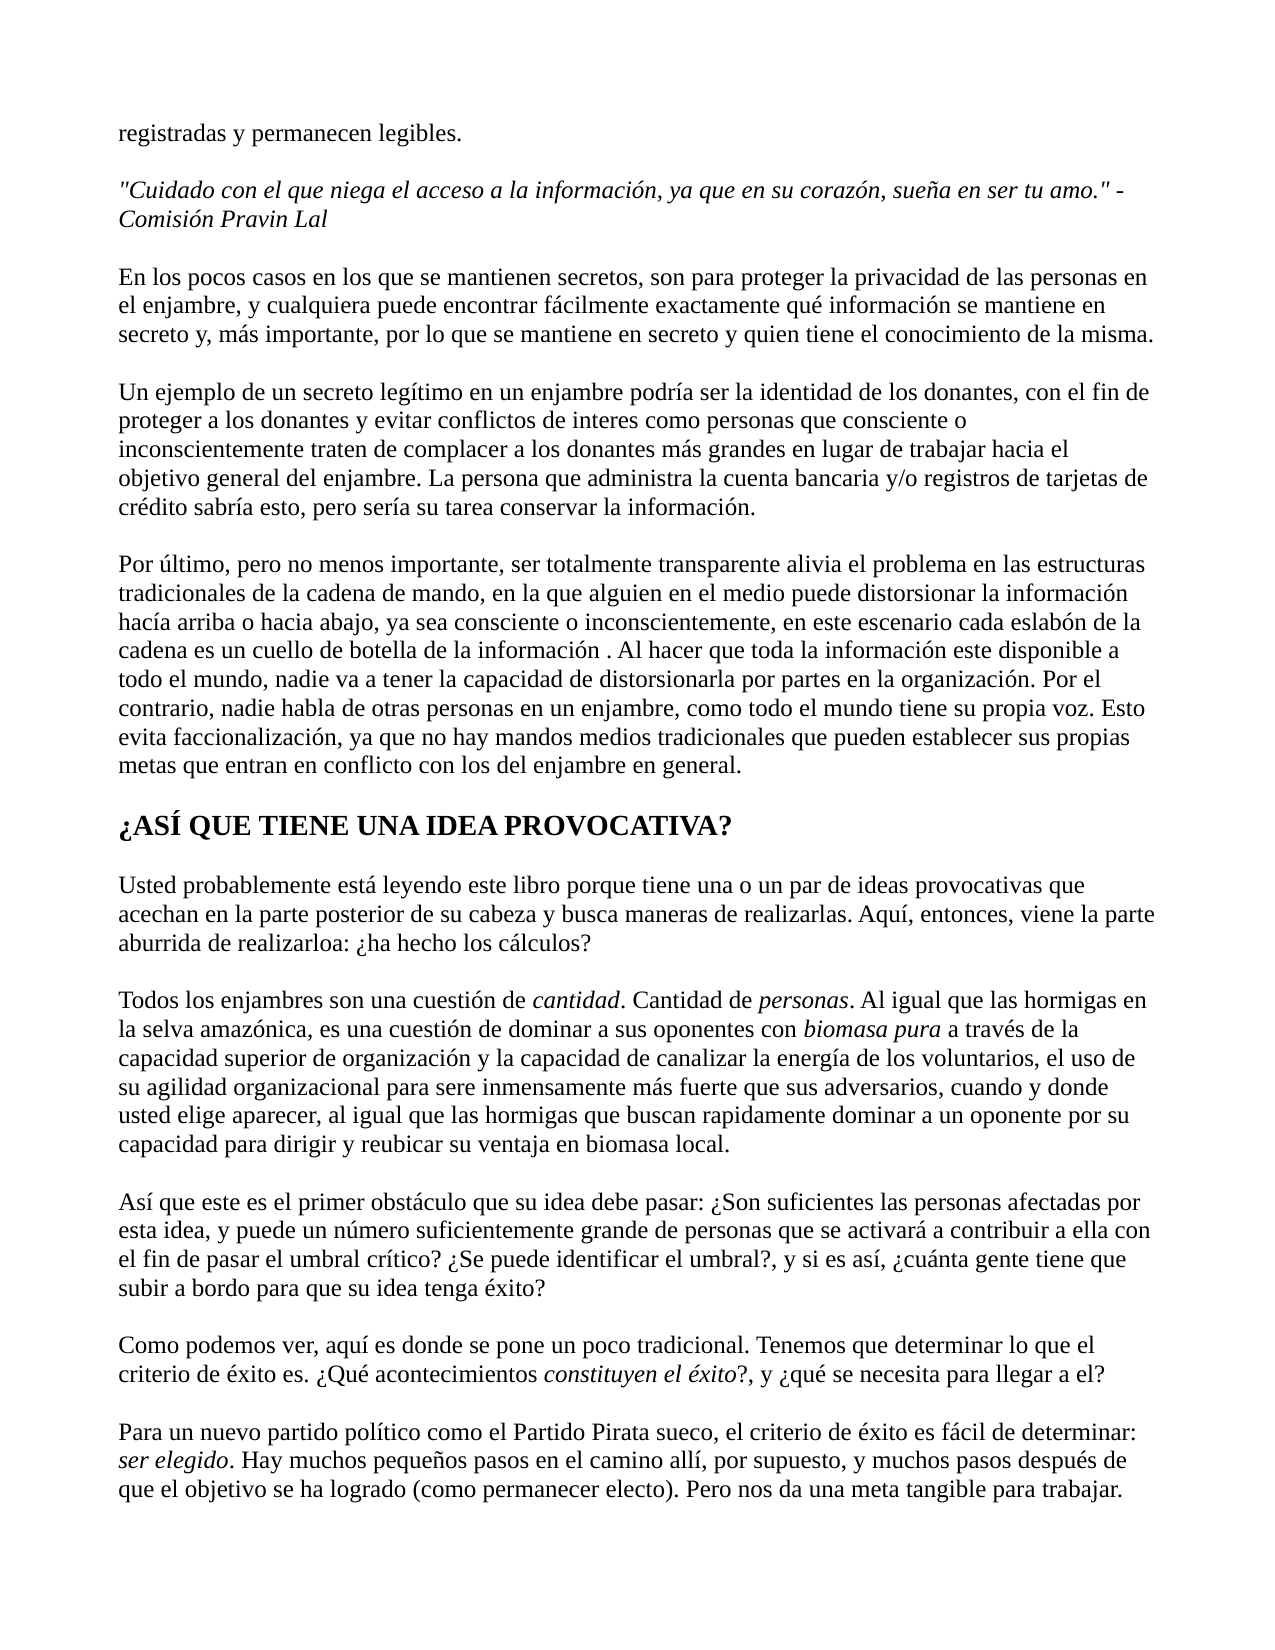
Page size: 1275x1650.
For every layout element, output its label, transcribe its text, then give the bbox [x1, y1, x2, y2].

text Para un nuevo partido político como el Partido Pirata sueco, el criterio de éxito es fácil de determinar: ser elegido. Hay muchos pequeños pasos en el camino allí, por supuesto, y muchos pasos después de que el objetivo se ha logrado (como permanecer electo). Pero nos da una meta tangible para trabajar. [118, 1417, 1157, 1503]
text Un ejemplo de un secreto legítimo en un enjambre podría ser la identidad de los donantes, con el fin de proteger a los donantes y evitar conflictos de interes como personas que consciente o inconscientemente traten de complacer a los donantes más grandes en lugar de trabajar hacia el objetivo general del enjambre. La persona que administra la cuenta bancaria y/o registros de tarjetas de crédito sabría esto, pero sería su tarea conservar la información. [118, 377, 1157, 521]
text "Cuidado con el que niega el acceso a la información, ya que en su corazón, sueña en ser tu amo." - Comisión Pravin Lal [118, 176, 1157, 233]
text registradas y permanecen legibles. [118, 118, 1157, 147]
text ¿ASÍ QUE TIENE UNA IDEA PROVOCATIVA? [118, 808, 1157, 842]
text Como podemos ver, aquí es donde se pone un poco tradicional. Tenemos que determinar lo que el criterio de éxito es. ¿Qué acontecimientos constituyen el éxito?, y ¿qué se necesita para llegar a el? [118, 1330, 1157, 1388]
text Así que este es el primer obstáculo que su idea debe pasar: ¿Son suficientes las personas afectadas por esta idea, y puede un número suficientemente grande de personas que se activará a contribuir a ella con el fin de pasar el umbral crítico? ¿Se puede identificar el umbral?, y si es así, ¿cuánta gente tiene que subir a bordo para que su idea tenga éxito? [118, 1187, 1157, 1302]
text Todos los enjambres son una cuestión de cantidad. Cantidad de personas. Al igual que las hormigas en la selva amazónica, es una cuestión de dominar a sus oponentes con biomasa pura a través de la capacidad superior de organización y la capacidad de canalizar la energía de los voluntarios, el uso de su agilidad organizacional para sere inmensamente más fuerte que sus adversarios, cuando y donde usted elige aparecer, al igual que las hormigas que buscan rapidamente dominar a un oponente por su capacidad para dirigir y reubicar su ventaja en biomasa local. [118, 985, 1157, 1158]
text Por último, pero no menos importante, ser totalmente transparente alivia el problema en las estructuras tradicionales de la cadena de mando, en la que alguien en el medio puede distorsionar la información hacía arriba o hacia abajo, ya sea consciente o inconscientemente, en este escenario cada eslabón de la cadena es un cuello de botella de la información . Al hacer que toda la información este disponible a todo el mundo, nadie va a tener la capacidad de distorsionarla por partes en la organización. Por el contrario, nadie habla de otras personas en un enjambre, como todo el mundo tiene su propia voz. Esto evita faccionalización, ya que no hay mandos medios tradicionales que pueden establecer sus propias metas que entran en conflicto con los del enjambre en general. [118, 549, 1157, 779]
text Usted probablemente está leyendo este libro porque tiene una o un par de ideas provocativas que acechan en la parte posterior de su cabeza y busca maneras de realizarlas. Aquí, entonces, viene la parte aburrida de realizarloa: ¿ha hecho los cálculos? [118, 870, 1157, 957]
text En los pocos casos en los que se mantienen secretos, son para proteger la privacidad de las personas en el enjambre, y cualquiera puede encontrar fácilmente exactamente qué información se mantiene en secreto y, más importante, por lo que se mantiene en secreto y quien tiene el conocimiento de la misma. [118, 262, 1157, 348]
